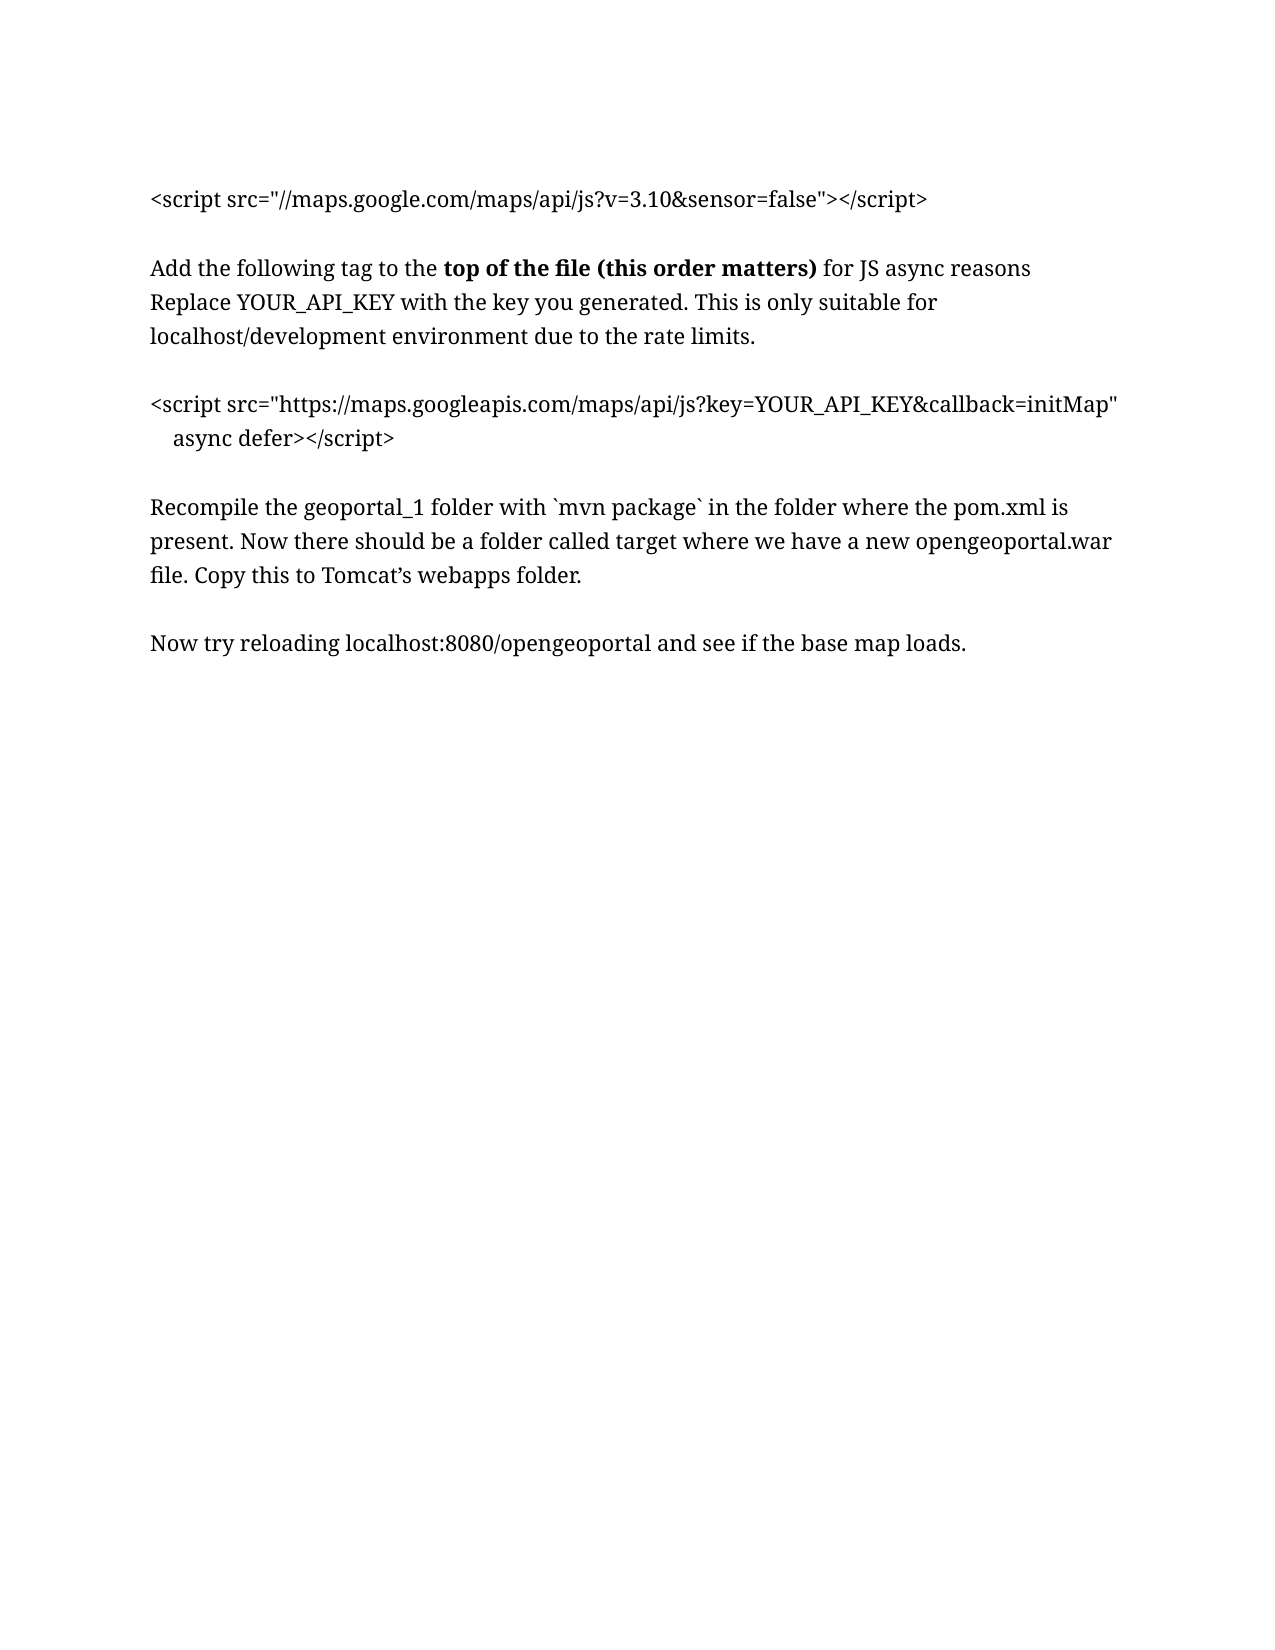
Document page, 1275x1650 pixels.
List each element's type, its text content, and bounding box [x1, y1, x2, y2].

text async defer></script> [150, 423, 1125, 453]
text <script src="https://maps.googleapis.com/maps/api/js?key=YOUR_API_KEY&callback=initMap" [150, 389, 1125, 419]
text Add the following tag to the top of the file (this order matters) for JS async reasons [150, 252, 1125, 282]
text Replace YOUR_API_KEY with the key you generated. This is only suitable for localhost/development environment due to the rate limits. [150, 287, 1125, 351]
text Now try reloading localhost:8080/opengeoportal and see if the base map loads. [150, 628, 1125, 658]
text <script src="//maps.google.com/maps/api/js?v=3.10&sensor=false"></script> [150, 184, 1125, 214]
text Recompile the geoportal_1 folder with `mvn package` in the folder where the pom.xml is present. Now there should be a folder called target where we have a new opengeoportal.war file. Copy this to Tomcat’s webapps folder. [150, 492, 1125, 590]
